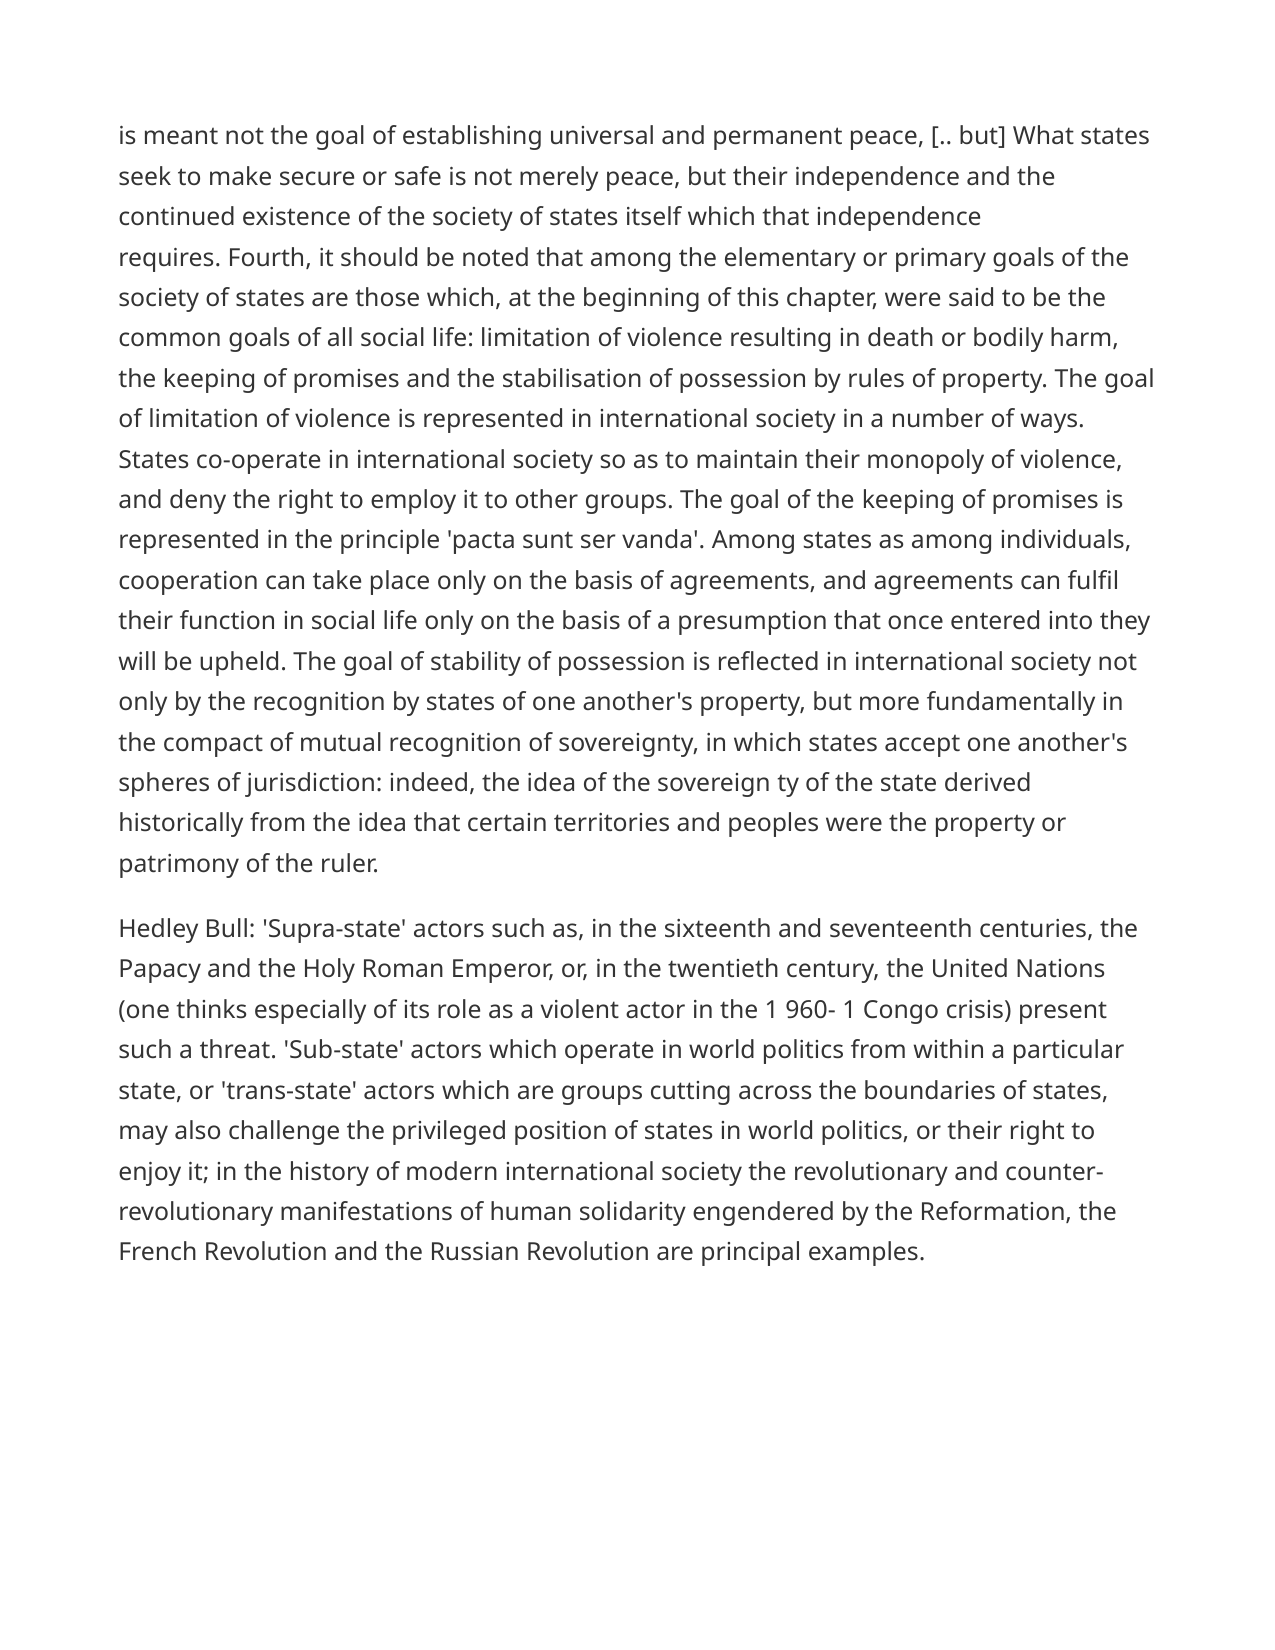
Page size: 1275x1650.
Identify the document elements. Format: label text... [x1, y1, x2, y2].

text Hedley Bull: 'Supra-state' actors such as, in the sixteenth and seventeenth centuries, the Papacy and the Holy Roman Emperor, or, in the twentieth century, the United Nations (one thinks especially of its role as a violent actor in the 1 960- 1 Congo crisis) present such a threat. 'Sub-state' actors which operate in world politics from within a particular state, or 'trans-state' actors which are groups cutting across the boundaries of states, may also challenge the privileged position of states in world politics, or their right to enjoy it; in the history of modern international society the revolutionary and counter-revolutionary manifestations of human solidarity engen­dered by the Reformation, the French Revolution and the Russian Revolution are principal examples. [118, 911, 1157, 1268]
text is meant not the goal of establishing universal and permanent peace, [.. but] What states seek to make secure or safe is not merely peace, but their independence and the continued existence of the society of states itself which that independence requires. Fourth, it should be noted that among the elementary or primary goals of the society of states are those which, at the beginning of this chapter, were said to be the common goals of all social life: limitation of violence resulting in death or bodily harm, the keeping of promises and the stabilisation of possession by rules of property. The goal of limitation of violence is represented in international society in a number of ways. States co-operate in international society so as to maintain their monopoly of violence, and deny the right to employ it to other groups. The goal of the keeping of promises is represented in the principle 'pacta sunt ser vanda'. Among states as among individuals, co­operation can take place only on the basis of agreements, and agreements can fulfil their function in social life only on the basis of a presumption that once entered into they will be upheld. The goal of stability of possession is reflected in international society not only by the recognition by states of one another's property, but more fundamentally in the compact of mutual recognition of sovereignty, in which states accept one another's spheres of jurisdiction: indeed, the idea of the sovereign ty of the state derived historically from the idea that certain territories and peoples were the property or patrimony of the ruler. [118, 118, 1157, 879]
